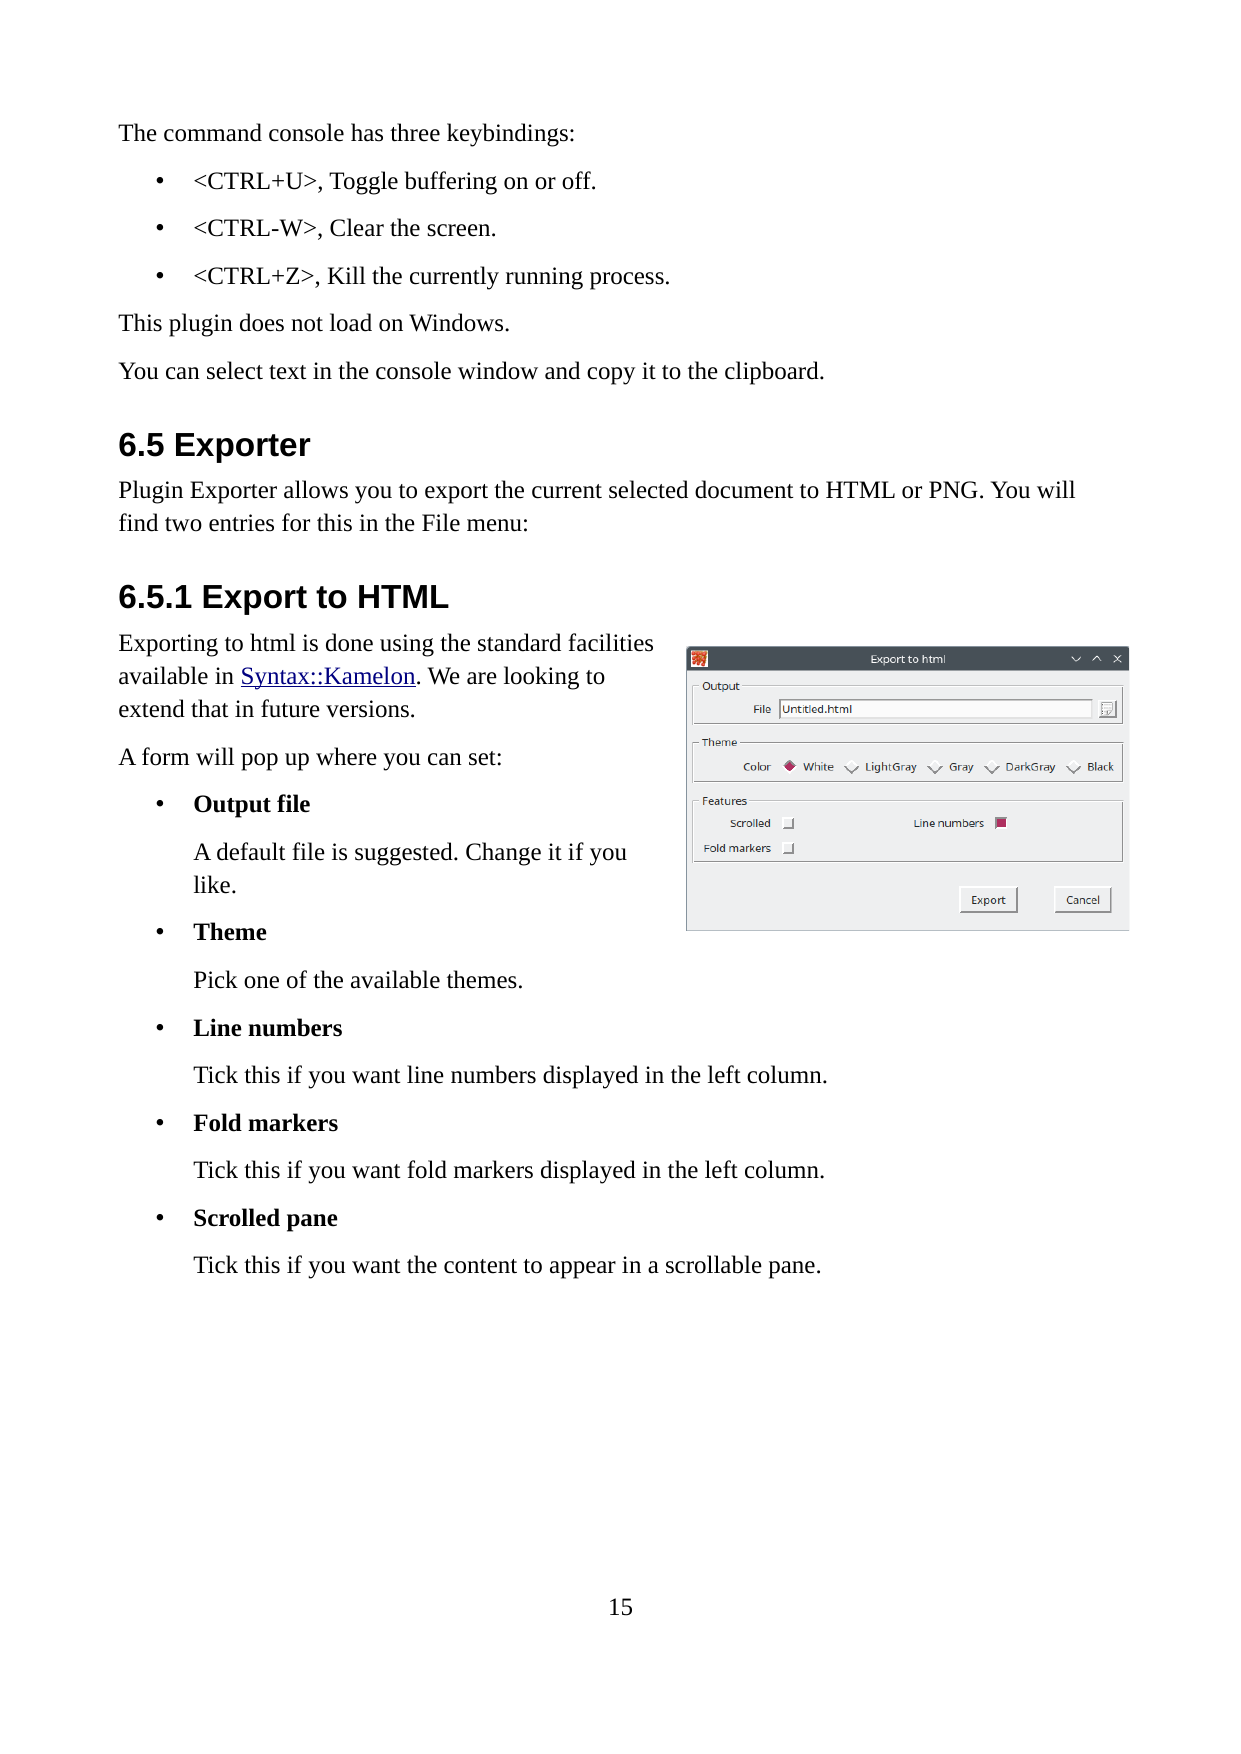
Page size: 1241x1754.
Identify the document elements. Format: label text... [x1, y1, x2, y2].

list <CTRL+Z>, Kill the currently running process. [156, 261, 1122, 290]
picture [686, 646, 1130, 931]
list Output file [156, 789, 671, 818]
list Fold markers [156, 1108, 1122, 1137]
list <CTRL+U>, Toggle buffering on or off. [156, 166, 1122, 194]
list Tick this if you want fold markers displayed in the left column. [156, 1155, 1122, 1184]
list <CTRL-W>, Clear the screen. [156, 213, 1122, 242]
list A default file is suggested. Change it if you like. [156, 837, 671, 898]
subtitle 6.5 Exporter [118, 424, 1122, 463]
text Exporting to html is done using the standard facilities available in Syntax::Kamelon. We are looking to extend that in future versions. [118, 628, 1144, 945]
list Tick this if you want line numbers displayed in the left column. [156, 1060, 1122, 1089]
text You can select text in the console window and copy it to the clipboard. [118, 356, 1122, 385]
text The command console has three keybindings: [118, 118, 1122, 147]
text A form will pop up where you can set: [118, 742, 671, 770]
list Pick one of the available themes. [156, 965, 1122, 994]
text Plugin Exporter allows you to export the current selected document to HTML or PNG. You will find two entries for this in the File menu: [118, 476, 1122, 537]
list Scrolled pane [156, 1203, 1122, 1232]
list Line numbers [156, 1013, 1122, 1041]
list Theme [156, 917, 1122, 946]
text This plugin does not load on Windows. [118, 308, 1122, 337]
list Tick this if you want the content to appear in a scrollable pane. [156, 1251, 1122, 1279]
subtitle 6.5.1 Export to HTML [118, 577, 1122, 615]
